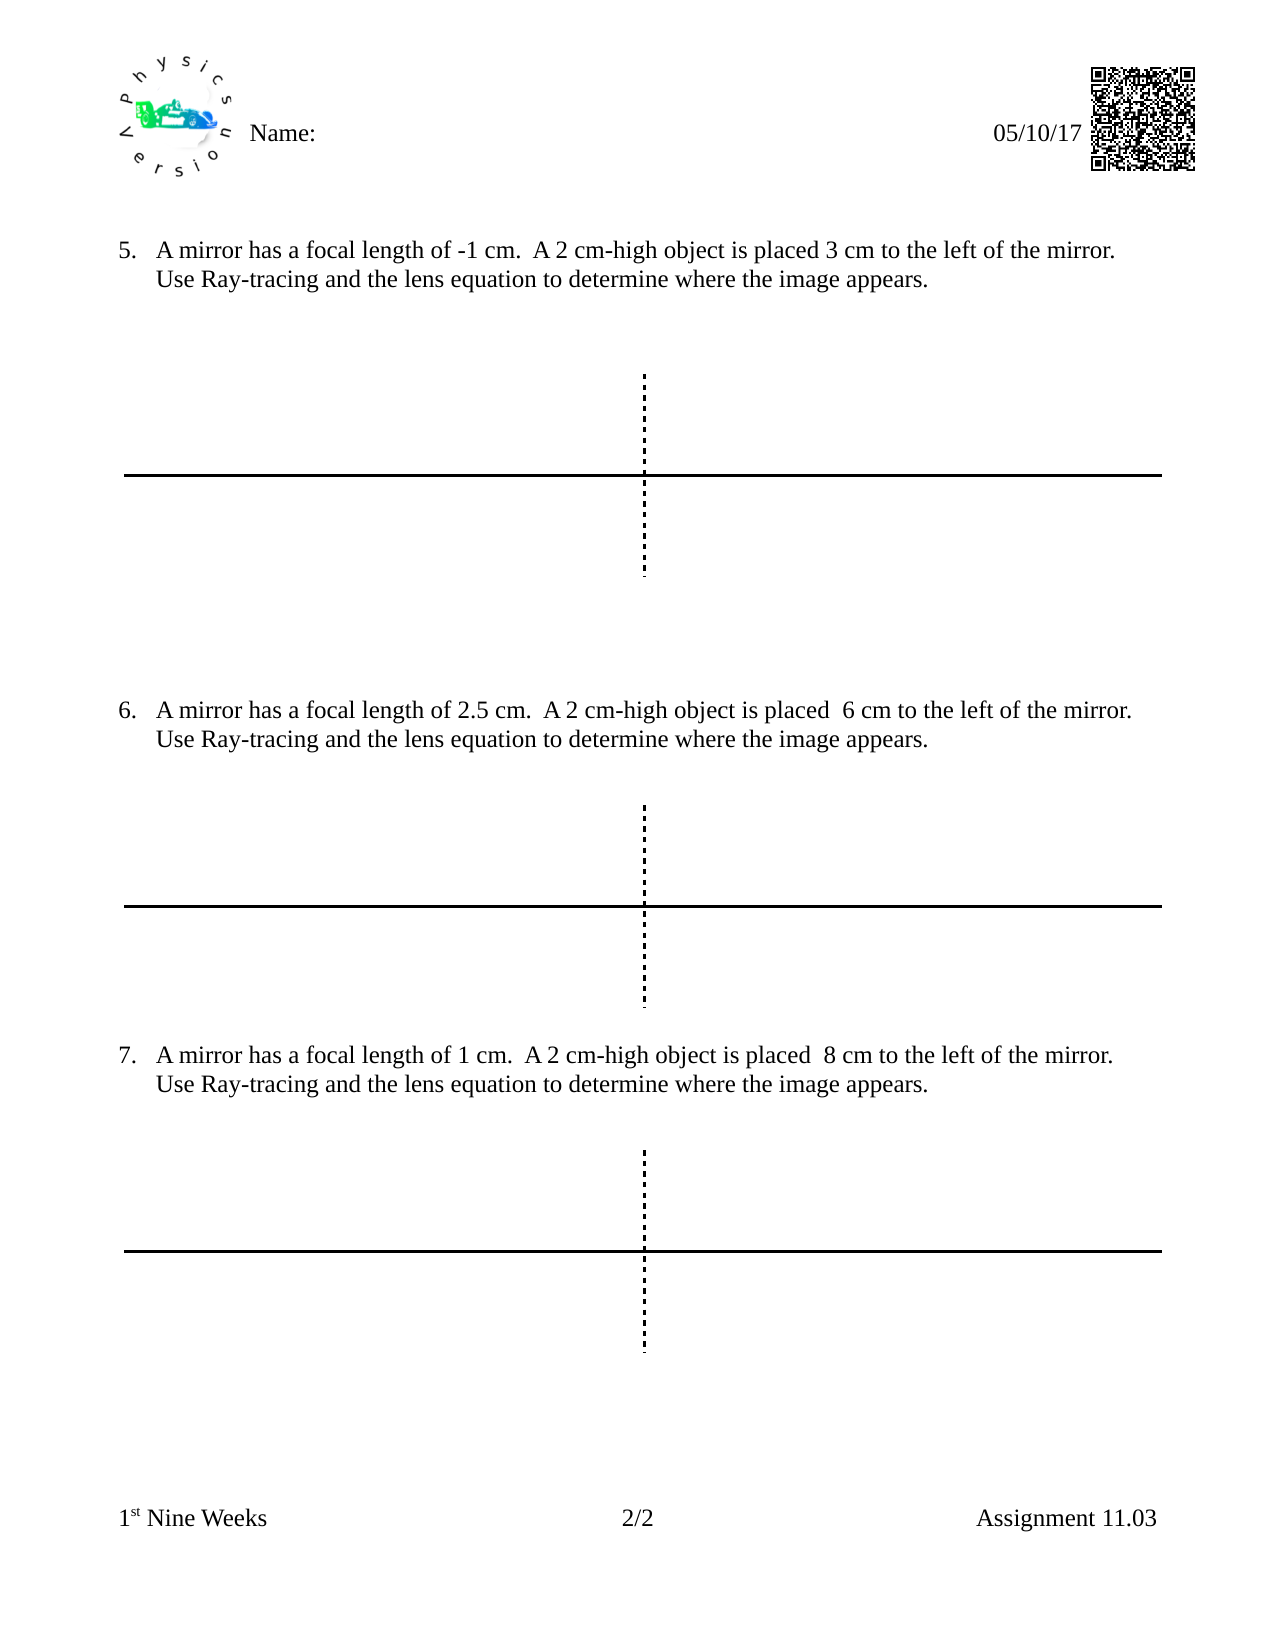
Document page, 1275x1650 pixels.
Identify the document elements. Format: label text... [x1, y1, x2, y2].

list A mirror has a focal length of 2.5 cm. A 2 cm-high object is placed 6 cm to the left of the mirror. Use Ray-tracing and the lens equation to determine where the image appears. [118, 696, 1157, 753]
picture [1082, 58, 1203, 179]
list A mirror has a focal length of 1 cm. A 2 cm-high object is placed 8 cm to the left of the mirror. Use Ray-tracing and the lens equation to determine where the image appears. [118, 1041, 1157, 1098]
list A mirror has a focal length of -1 cm. A 2 cm-high object is placed 3 cm to the left of the mirror. Use Ray-tracing and the lens equation to determine where the image appears. [118, 236, 1157, 293]
picture [119, 56, 232, 177]
